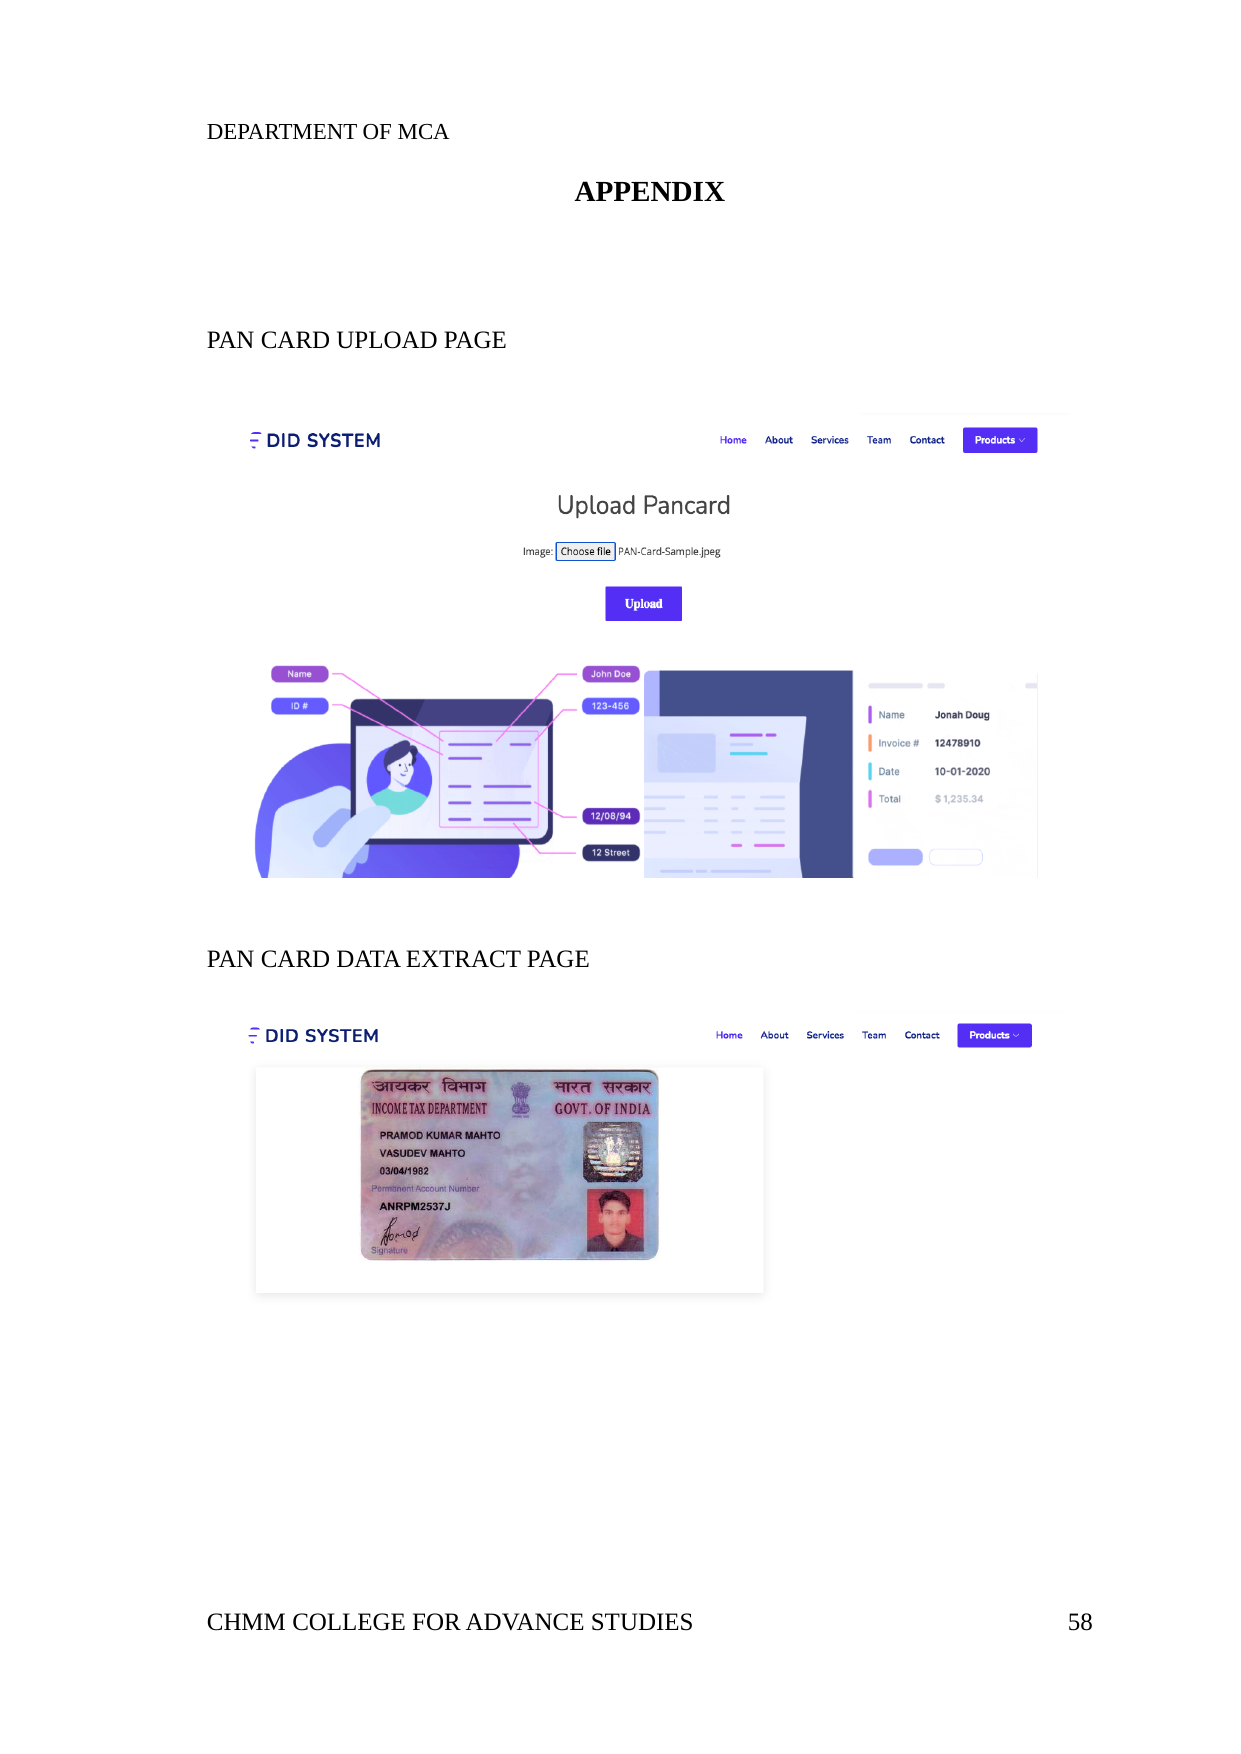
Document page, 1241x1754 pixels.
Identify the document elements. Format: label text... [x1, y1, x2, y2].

text APPENDIX [207, 174, 1093, 207]
picture [206, 413, 1081, 878]
picture [206, 1011, 1075, 1352]
text PAN CARD DATA EXTRACT PAGE [207, 944, 1093, 973]
text PAN CARD UPLOAD PAGE [207, 325, 1093, 354]
